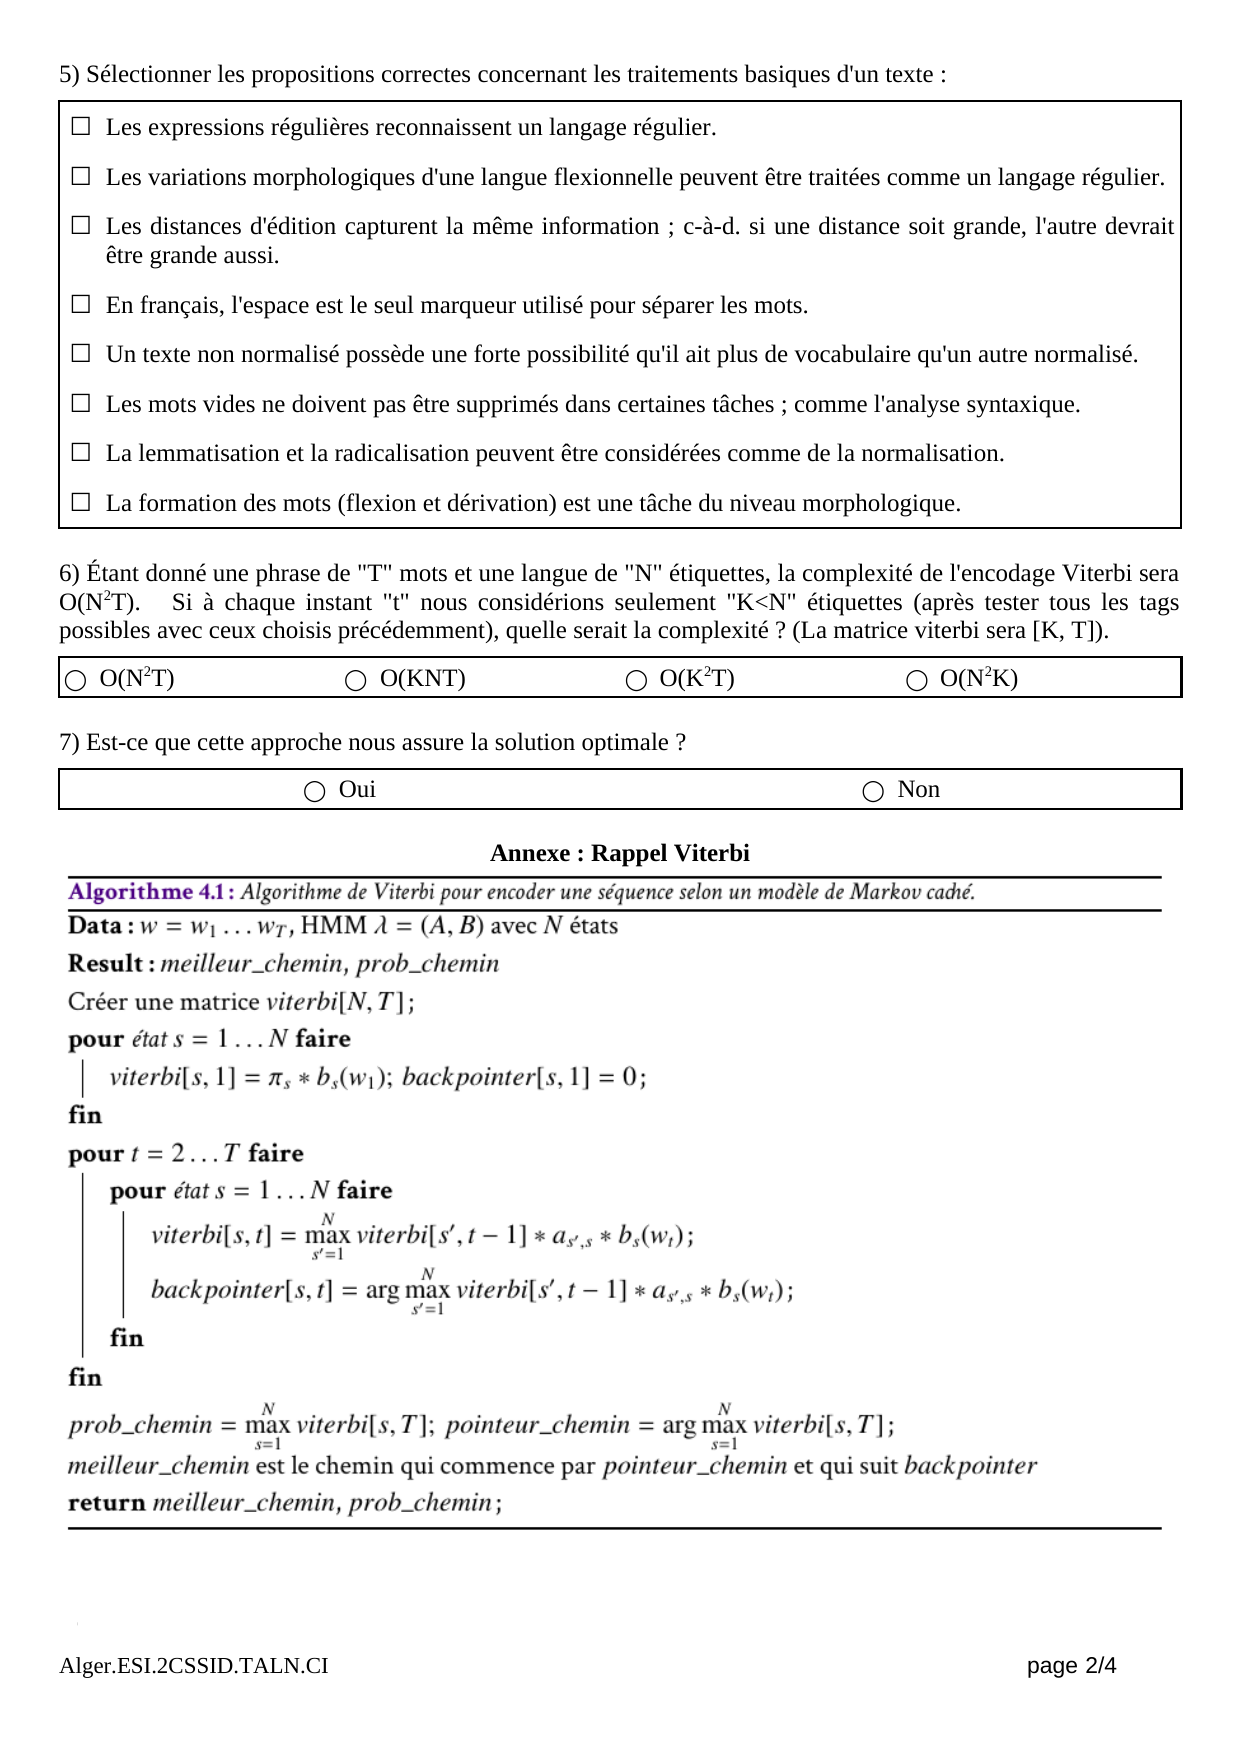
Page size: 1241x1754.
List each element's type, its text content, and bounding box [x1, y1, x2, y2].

text 7) Est-ce que cette approche nous assure la solution optimale ? [59, 727, 1181, 756]
table_cell ☐ [60, 379, 101, 428]
picture [58, 867, 1181, 1540]
table_cell En français, l'espace est le seul marqueur utilisé pour séparer les mots. [101, 279, 1180, 329]
table_cell ☐ [60, 428, 101, 478]
text 6) Étant donné une phrase de "T" mots et une langue de "N" étiquettes, la complexité de l'encodage Viterbi sera O(N2T). Si à chaque instant "t" nous considérions seulement "K<N" étiquettes (après tester tous les tags possibles avec ceux choisis précédemment), quelle serait la complexité ? (La matrice viterbi sera [K, T]). [59, 558, 1181, 644]
table_header ◯ O(N2K) [901, 658, 1180, 696]
table_cell ☐ [60, 279, 101, 329]
table_header ◯ O(KNT) [340, 658, 620, 696]
table_cell Les mots vides ne doivent pas être supprimés dans certaines tâches ; comme l'analyse syntaxique. [101, 379, 1180, 428]
text Annexe : Rappel Viterbi [59, 838, 1181, 867]
table_header ☐ [60, 102, 101, 151]
table_cell Les distances d'édition capturent la même information ; c-à-d. si une distance soit grande, l'autre devrait être grande aussi. [101, 201, 1180, 279]
table_header ◯ O(N2T) [60, 658, 339, 696]
table_cell La formation des mots (flexion et dérivation) est une tâche du niveau morphologique. [101, 478, 1180, 527]
table_cell ☐ [60, 201, 101, 279]
text 5) Sélectionner les propositions correctes concernant les traitements basiques d'un texte : [59, 59, 1181, 88]
table_header ◯ Oui [60, 770, 620, 807]
table_header ◯ Non [620, 770, 1180, 807]
table_cell ☐ [60, 478, 101, 527]
table_cell La lemmatisation et la radicalisation peuvent être considérées comme de la normalisation. [101, 428, 1180, 478]
table_cell Les variations morphologiques d'une langue flexionnelle peuvent être traitées comme un langage régulier. [101, 151, 1180, 201]
table_cell ☐ [60, 329, 101, 378]
table_header Les expressions régulières reconnaissent un langage régulier. [101, 102, 1180, 151]
table_cell ☐ [60, 151, 101, 201]
table_header ◯ O(K2T) [620, 658, 901, 696]
table_cell Un texte non normalisé possède une forte possibilité qu'il ait plus de vocabulaire qu'un autre normalisé. [101, 329, 1180, 378]
